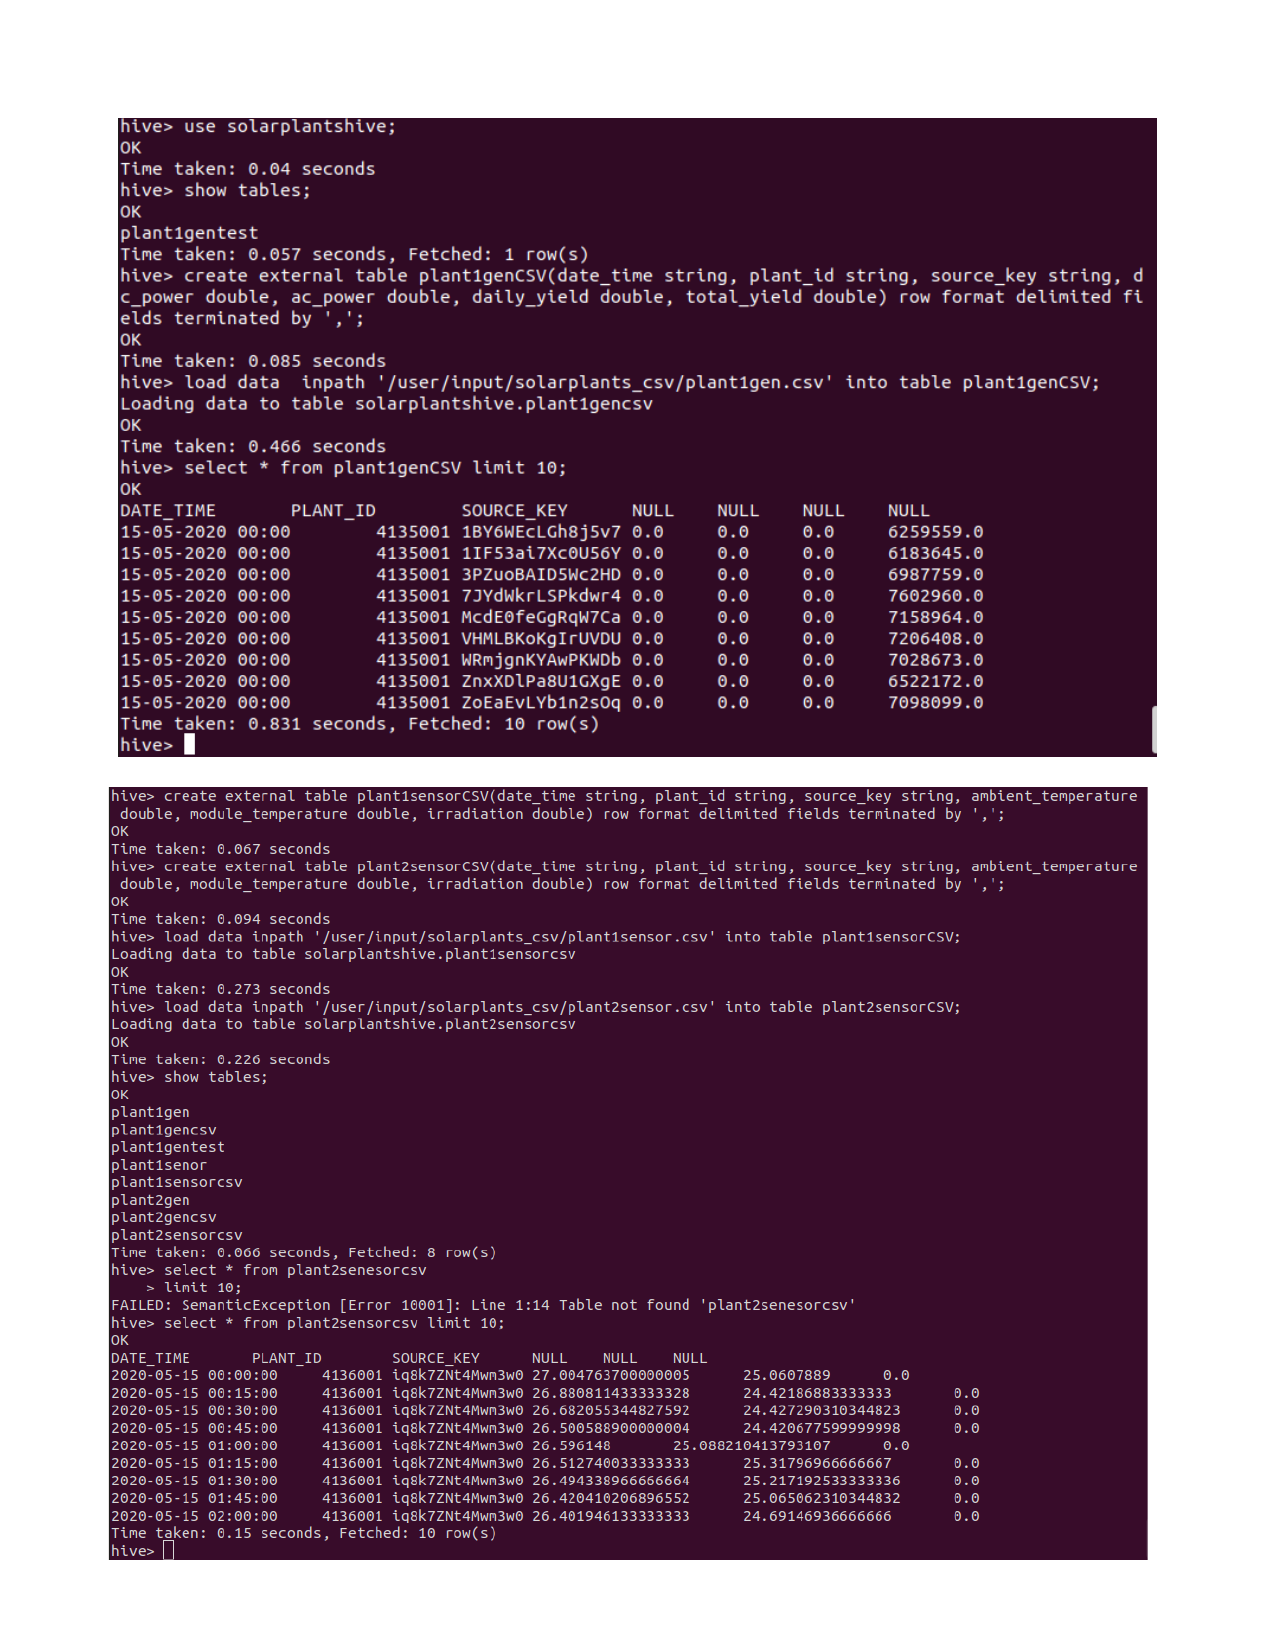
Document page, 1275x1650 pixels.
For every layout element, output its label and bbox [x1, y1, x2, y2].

picture [118, 118, 1157, 757]
picture [108, 787, 1148, 1560]
